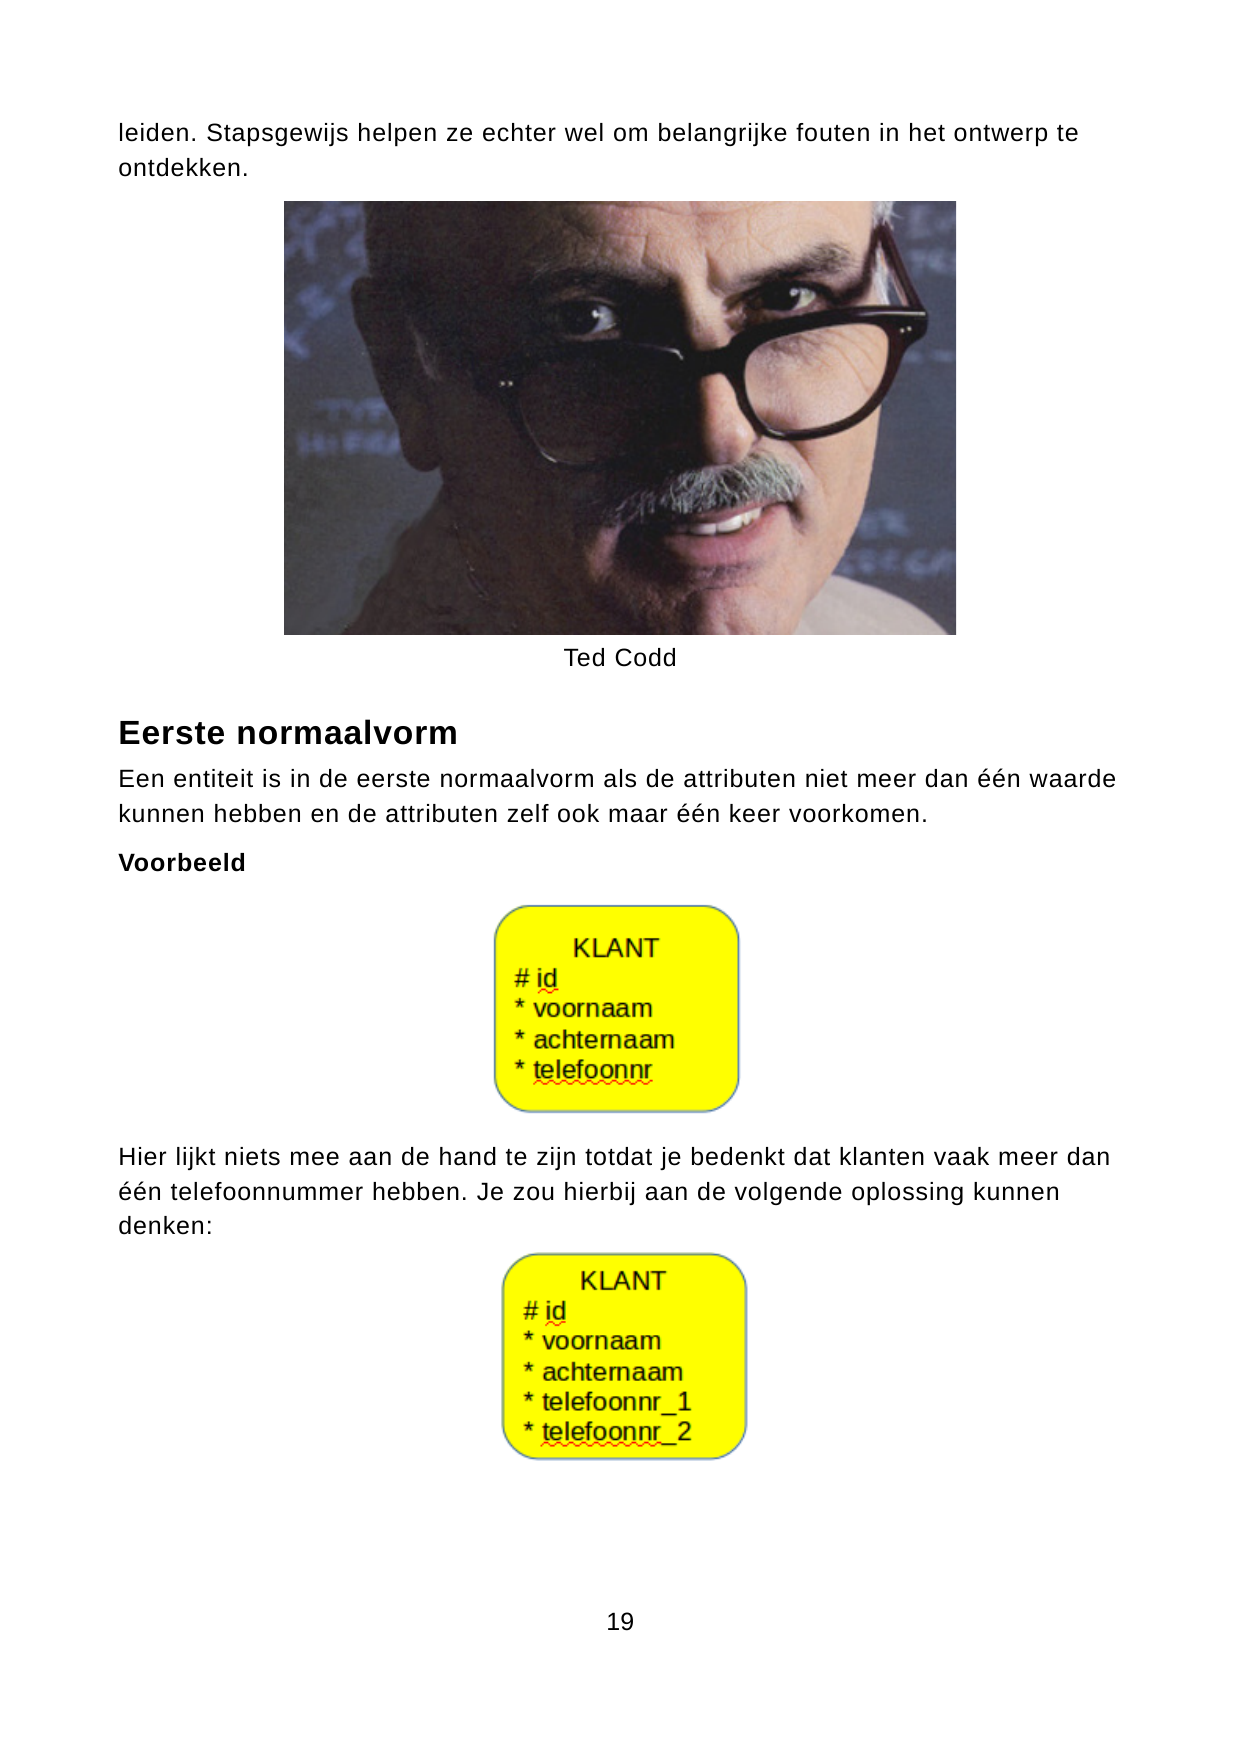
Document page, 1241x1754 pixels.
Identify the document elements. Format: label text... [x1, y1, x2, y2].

text Voorbeeld [118, 848, 1122, 877]
text Ted Codd [118, 643, 1122, 672]
picture [284, 201, 957, 635]
picture [486, 1251, 754, 1464]
text Hier lijkt niets mee aan de hand te zijn totdat je bedenkt dat klanten vaak meer dan één telefoonnummer hebben. Je zou hierbij aan de volgende oplossing kunnen denken: [118, 1142, 1122, 1240]
text leiden. Stapsgewijs helpen ze echter wel om belangrijke fouten in het ontwerp te ontdekken. [118, 118, 1122, 181]
picture [488, 896, 752, 1129]
text Een entiteit is in de eerste normaalvorm als de attributen niet meer dan één waarde kunnen hebben en de attributen zelf ook maar één keer voorkomen. [118, 764, 1122, 827]
subtitle Eerste normaalvorm [118, 713, 1122, 752]
